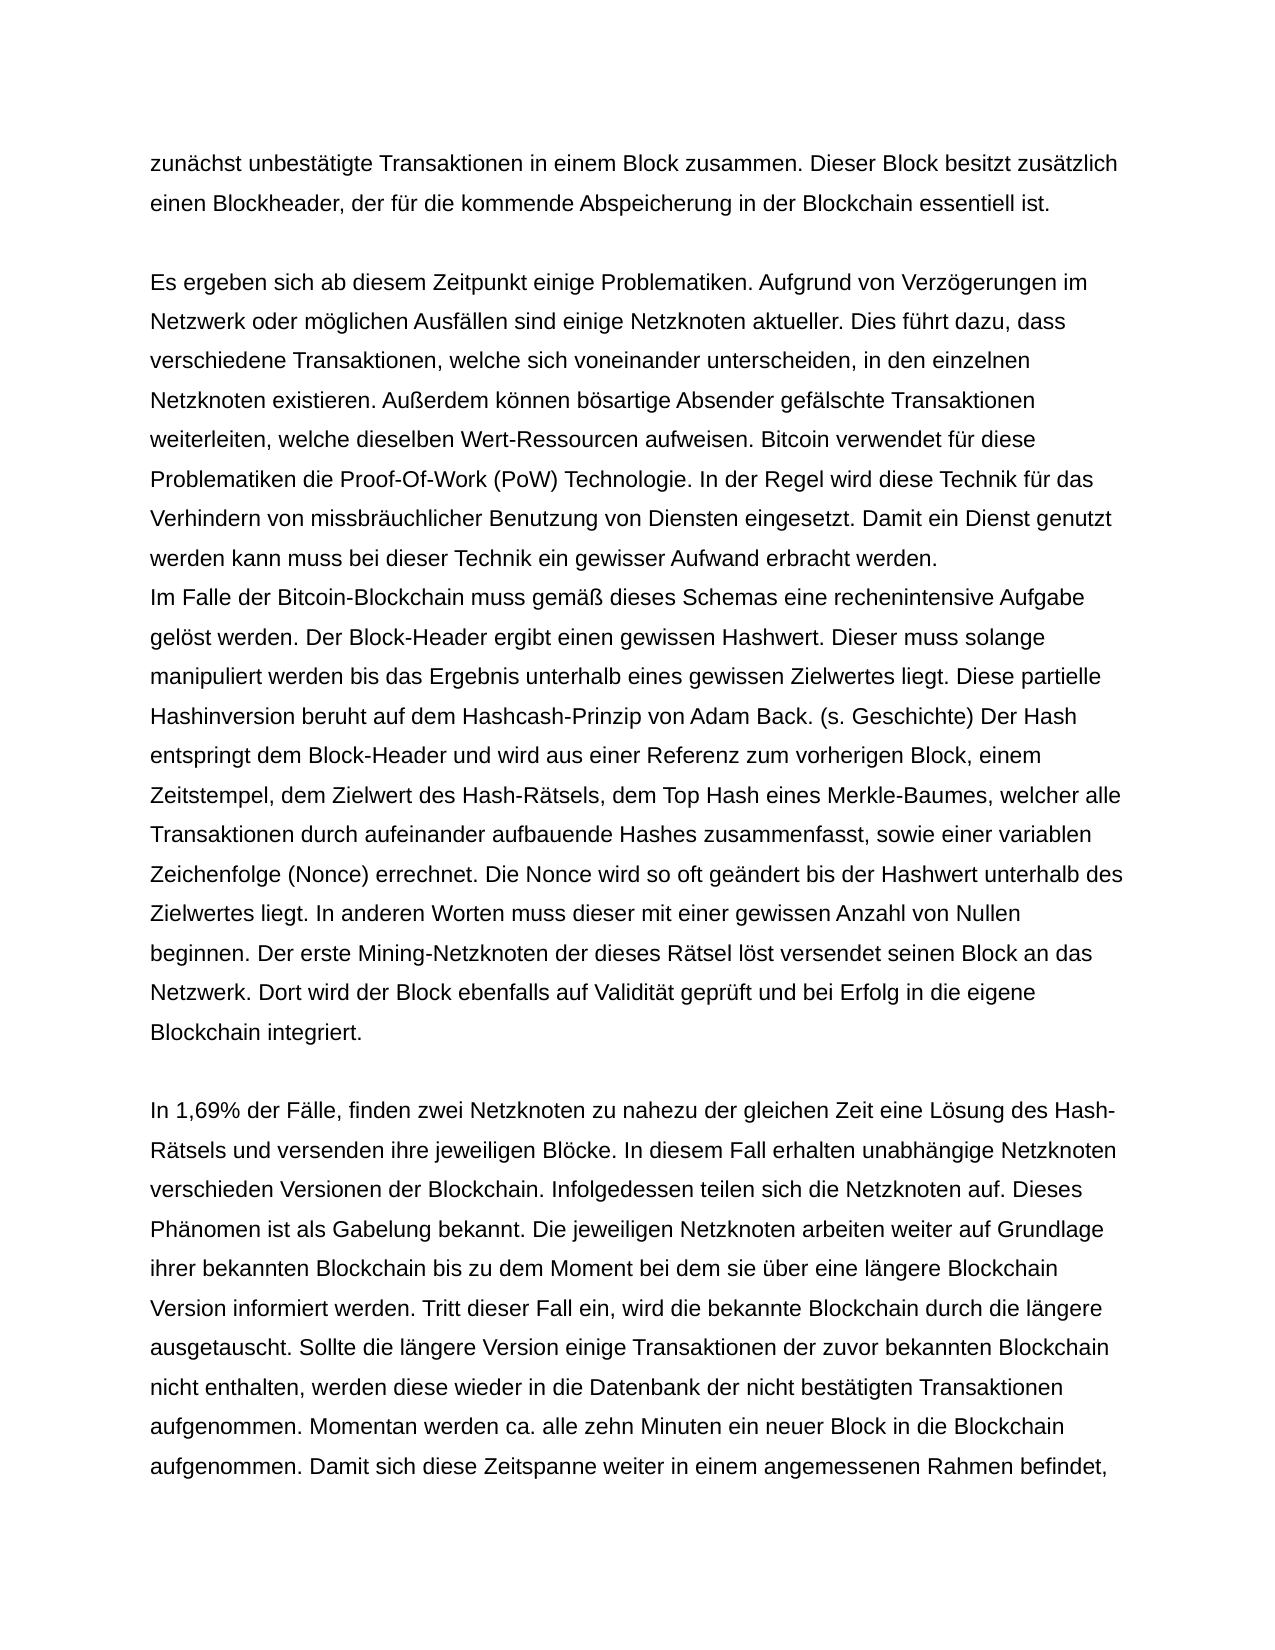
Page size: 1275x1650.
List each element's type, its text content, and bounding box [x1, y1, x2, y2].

text Im Falle der Bitcoin-Blockchain muss gemäß dieses Schemas eine rechenintensive Aufgabe gelöst werden. Der Block-Header ergibt einen gewissen Hashwert. Dieser muss solange manipuliert werden bis das Ergebnis unterhalb eines gewissen Zielwertes liegt. Diese partielle Hashinversion beruht auf dem Hashcash-Prinzip von Adam Back. (s. Geschichte) Der Hash entspringt dem Block-Header und wird aus einer Referenz zum vorherigen Block, einem Zeitstempel, dem Zielwert des Hash-Rätsels, dem Top Hash eines Merkle-Baumes, welcher alle Transaktionen durch aufeinander aufbauende Hashes zusammenfasst, sowie einer variablen Zeichenfolge (Nonce) errechnet. Die Nonce wird so oft geändert bis der Hashwert unterhalb des Zielwertes liegt. In anderen Worten muss dieser mit einer gewissen Anzahl von Nullen beginnen. Der erste Mining-Netzknoten der dieses Rätsel löst versendet seinen Block an das Netzwerk. Dort wird der Block ebenfalls auf Validität geprüft und bei Erfolg in die eigene Blockchain integriert. [150, 584, 1125, 1045]
text zunächst unbestätigte Transaktionen in einem Block zusammen. Dieser Block besitzt zusätzlich einen Blockheader, der für die kommende Abspeicherung in der Blockchain essentiell ist. [150, 150, 1125, 216]
text In 1,69% der Fälle, finden zwei Netzknoten zu nahezu der gleichen Zeit eine Lösung des Hash-Rätsels und versenden ihre jeweiligen Blöcke. In diesem Fall erhalten unabhängige Netzknoten verschieden Versionen der Blockchain. Infolgedessen teilen sich die Netzknoten auf. Dieses Phänomen ist als Gabelung bekannt. Die jeweiligen Netzknoten arbeiten weiter auf Grundlage ihrer bekannten Blockchain bis zu dem Moment bei dem sie über eine längere Blockchain Version informiert werden. Tritt dieser Fall ein, wird die bekannte Blockchain durch die längere ausgetauscht. Sollte die längere Version einige Transaktionen der zuvor bekannten Blockchain nicht enthalten, werden diese wieder in die Datenbank der nicht bestätigten Transaktionen aufgenommen. Momentan werden ca. alle zehn Minuten ein neuer Block in die Blockchain aufgenommen. Damit sich diese Zeitspanne weiter in einem angemessenen Rahmen befindet, [150, 1097, 1125, 1479]
text Es ergeben sich ab diesem Zeitpunkt einige Problematiken. Aufgrund von Verzögerungen im Netzwerk oder möglichen Ausfällen sind einige Netzknoten aktueller. Dies führt dazu, dass verschiedene Transaktionen, welche sich voneinander unterscheiden, in den einzelnen Netzknoten existieren. Außerdem können bösartige Absender gefälschte Transaktionen weiterleiten, welche dieselben Wert-Ressourcen aufweisen. Bitcoin verwendet für diese Problematiken die Proof-Of-Work (PoW) Technologie. In der Regel wird diese Technik für das Verhindern von missbräuchlicher Benutzung von Diensten eingesetzt. Damit ein Dienst genutzt werden kann muss bei dieser Technik ein gewisser Aufwand erbracht werden. [150, 268, 1125, 571]
